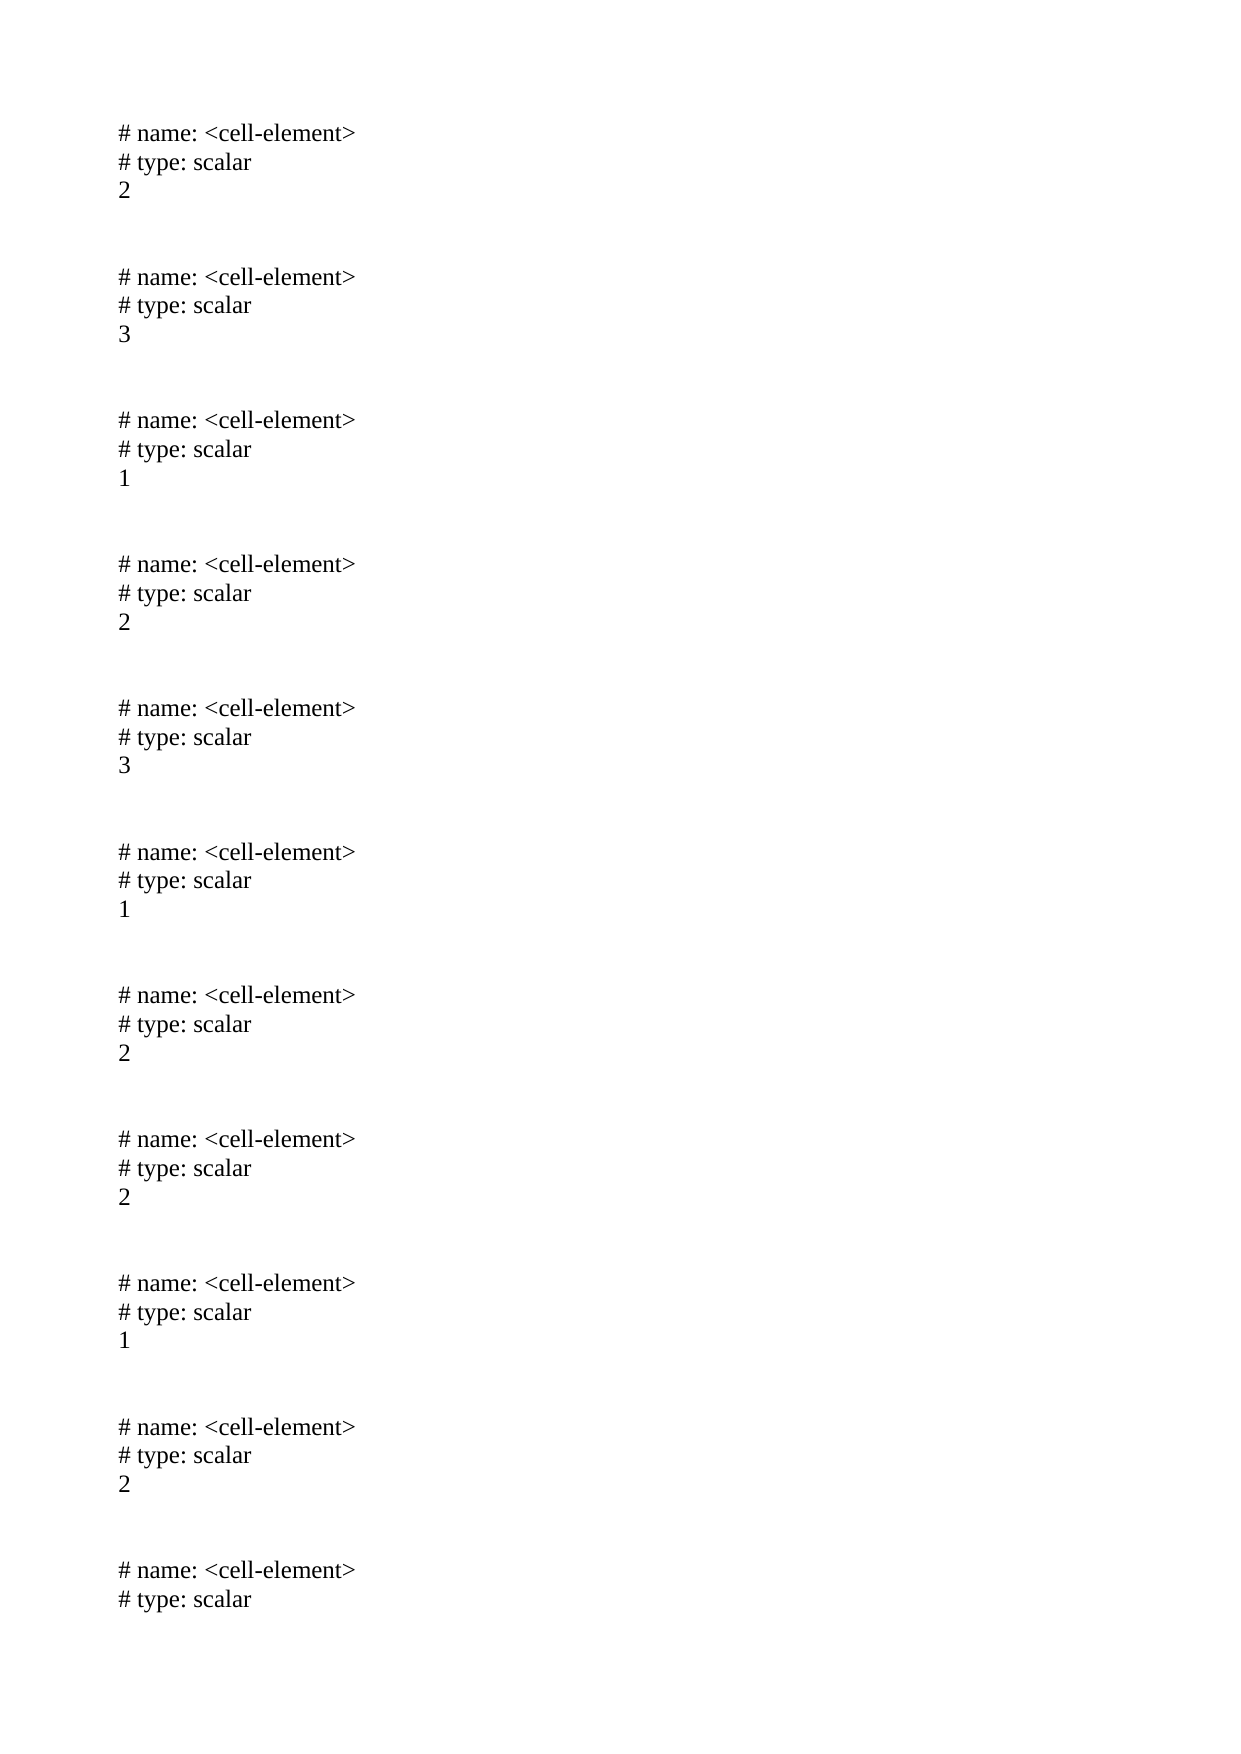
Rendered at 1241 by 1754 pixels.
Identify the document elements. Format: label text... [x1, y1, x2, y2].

text # type: scalar [118, 866, 1122, 894]
text # name: <cell-element> [118, 1268, 1122, 1297]
text 1 [118, 1326, 1122, 1354]
text # type: scalar [118, 434, 1122, 463]
text 2 [118, 176, 1122, 204]
text # name: <cell-element> [118, 1124, 1122, 1153]
text # name: <cell-element> [118, 262, 1122, 291]
text # name: <cell-element> [118, 549, 1122, 578]
text # name: <cell-element> [118, 693, 1122, 722]
text # type: scalar [118, 291, 1122, 319]
text 1 [118, 463, 1122, 492]
text # name: <cell-element> [118, 837, 1122, 866]
text 2 [118, 1038, 1122, 1067]
text # type: scalar [118, 722, 1122, 751]
text # name: <cell-element> [118, 1556, 1122, 1584]
text # type: scalar [118, 1297, 1122, 1326]
text # name: <cell-element> [118, 1412, 1122, 1441]
text 3 [118, 751, 1122, 779]
text # type: scalar [118, 1153, 1122, 1182]
text # type: scalar [118, 1441, 1122, 1469]
text # name: <cell-element> [118, 406, 1122, 434]
text 1 [118, 894, 1122, 923]
text 2 [118, 1469, 1122, 1498]
text # type: scalar [118, 147, 1122, 176]
text 2 [118, 607, 1122, 636]
text # type: scalar [118, 578, 1122, 607]
text 3 [118, 319, 1122, 348]
text # type: scalar [118, 1584, 1122, 1613]
text # name: <cell-element> [118, 118, 1122, 147]
text # type: scalar [118, 1009, 1122, 1038]
text # name: <cell-element> [118, 981, 1122, 1009]
text 2 [118, 1182, 1122, 1211]
